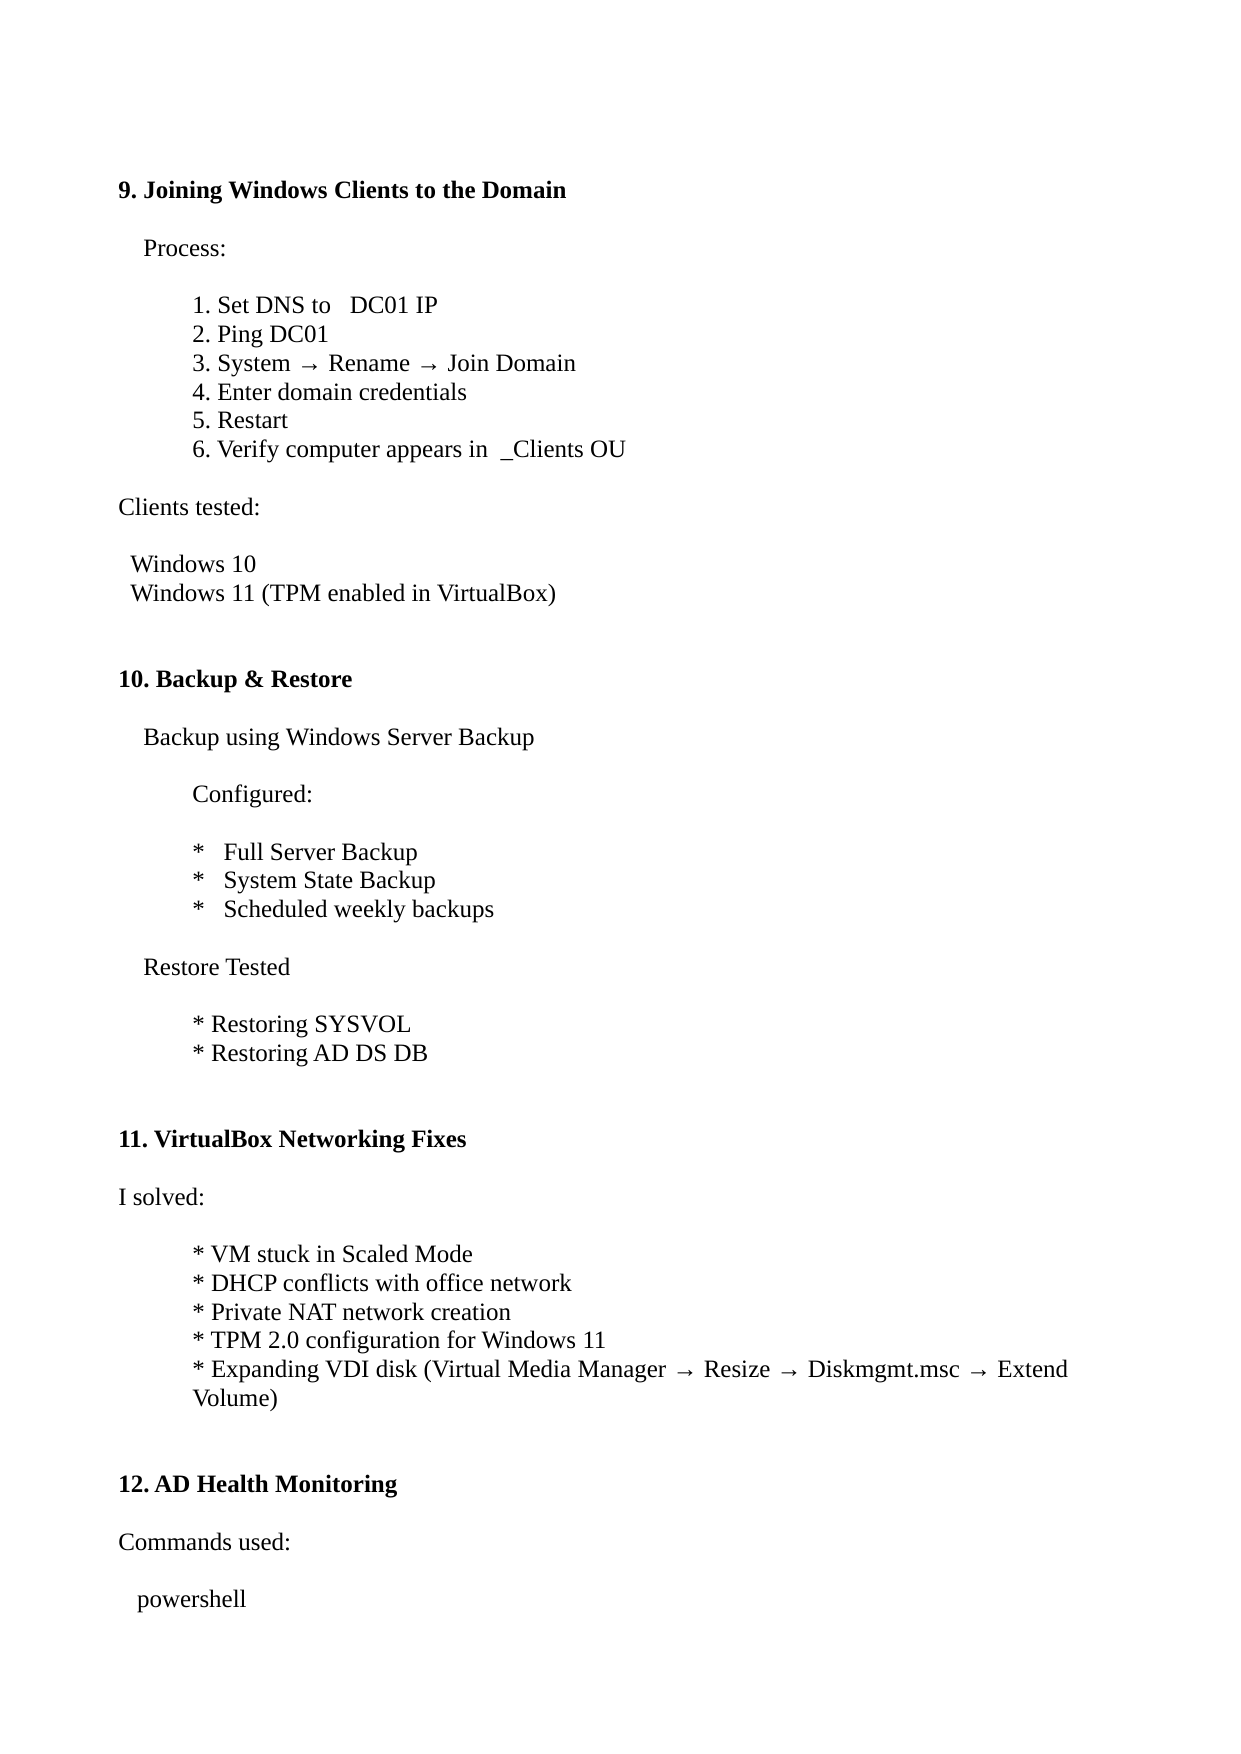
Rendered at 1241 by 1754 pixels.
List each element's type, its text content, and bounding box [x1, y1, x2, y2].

text * DHCP conflicts with office network [118, 1268, 1122, 1297]
text 2. Ping DC01 [118, 319, 1122, 348]
text * System State Backup [118, 866, 1122, 894]
text Restore Tested [118, 952, 1122, 981]
text * Private NAT network creation [118, 1297, 1122, 1326]
text 12. AD Health Monitoring [118, 1469, 1122, 1498]
text powershell [118, 1584, 1122, 1613]
text * Full Server Backup [118, 837, 1122, 866]
text 6. Verify computer appears in _Clients OU [118, 434, 1122, 463]
text * Scheduled weekly backups [118, 894, 1122, 923]
text 9. Joining Windows Clients to the Domain [118, 176, 1122, 204]
text * TPM 2.0 configuration for Windows 11 [118, 1326, 1122, 1354]
text Clients tested: [118, 492, 1122, 521]
text I solved: [118, 1182, 1122, 1211]
text Commands used: [118, 1527, 1122, 1556]
text Configured: [118, 779, 1122, 808]
text * Expanding VDI disk (Virtual Media Manager → Resize → Diskmgmt.msc → Extend Volume) [118, 1354, 1122, 1412]
text Backup using Windows Server Backup [118, 722, 1122, 751]
text 10. Backup & Restore [118, 664, 1122, 693]
text Windows 11 (TPM enabled in VirtualBox) [118, 578, 1122, 607]
text 4. Enter domain credentials [118, 377, 1122, 406]
text 11. VirtualBox Networking Fixes [118, 1124, 1122, 1153]
text Process: [118, 233, 1122, 262]
text * Restoring AD DS DB [118, 1038, 1122, 1067]
text 5. Restart [118, 406, 1122, 434]
text 3. System → Rename → Join Domain [118, 348, 1122, 377]
text 1. Set DNS to DC01 IP [118, 291, 1122, 319]
text * VM stuck in Scaled Mode [118, 1239, 1122, 1268]
text * Restoring SYSVOL [118, 1009, 1122, 1038]
text Windows 10 [118, 549, 1122, 578]
